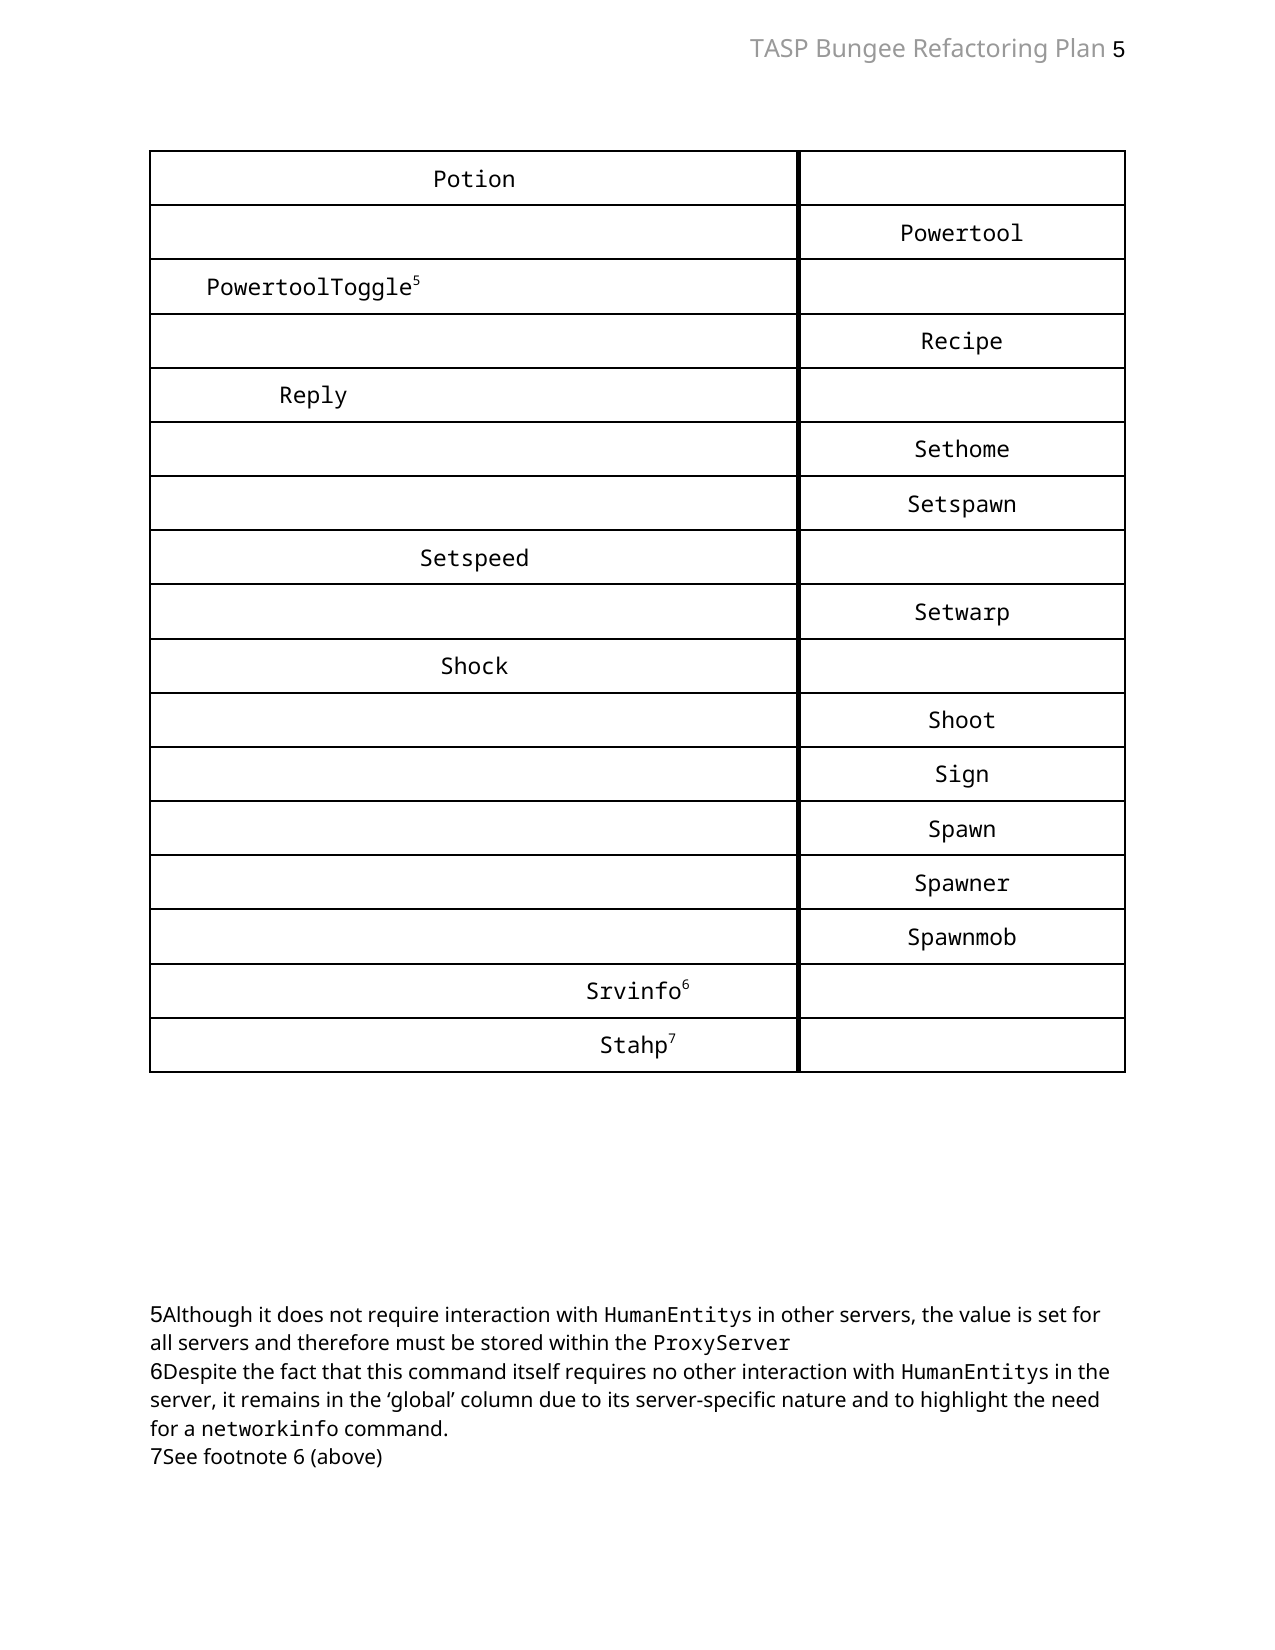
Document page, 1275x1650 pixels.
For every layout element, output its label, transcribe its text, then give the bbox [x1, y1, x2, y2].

table_cell Stahp [476, 1019, 796, 1071]
table_cell [476, 856, 796, 908]
table_cell [151, 694, 476, 746]
table_cell [476, 315, 796, 367]
table_cell [151, 802, 476, 854]
table_cell [151, 423, 476, 475]
table_cell Reply [151, 369, 476, 421]
table_cell [801, 152, 1124, 204]
table_cell [151, 585, 476, 637]
table_cell [801, 369, 1124, 421]
table_cell [151, 315, 476, 367]
table_cell [476, 585, 796, 637]
table_cell PowertoolToggle [151, 260, 476, 312]
table_cell [151, 965, 476, 1017]
table_cell Sethome [801, 423, 1124, 475]
table_cell [476, 369, 796, 421]
table_cell [476, 694, 796, 746]
table_cell Powertool [801, 206, 1124, 258]
table_cell [801, 260, 1124, 312]
table_cell [476, 260, 796, 312]
table_cell [801, 531, 1124, 583]
table_cell Sign [801, 748, 1124, 800]
table_cell Setspawn [801, 477, 1124, 529]
table_cell Spawn [801, 802, 1124, 854]
table_cell Setspeed [151, 531, 796, 583]
table_cell [151, 856, 476, 908]
table_cell [151, 206, 476, 258]
table_cell [476, 206, 796, 258]
table_cell Srvinfo [476, 965, 796, 1017]
table_cell Spawnmob [801, 910, 1124, 962]
table_cell Shock [151, 640, 796, 692]
table_cell [476, 423, 796, 475]
table_cell [476, 748, 796, 800]
table_cell [801, 965, 1124, 1017]
table_cell [476, 802, 796, 854]
table_cell [151, 1019, 476, 1071]
table_cell [151, 477, 476, 529]
table_cell Recipe [801, 315, 1124, 367]
table_cell [151, 748, 476, 800]
table_cell Potion [151, 152, 796, 204]
table_cell [801, 640, 1124, 692]
table_cell [476, 477, 796, 529]
table_cell Shoot [801, 694, 1124, 746]
table_cell Setwarp [801, 585, 1124, 637]
table_cell [476, 910, 796, 962]
table_cell [151, 910, 476, 962]
table_cell Spawner [801, 856, 1124, 908]
table_cell [801, 1019, 1124, 1071]
